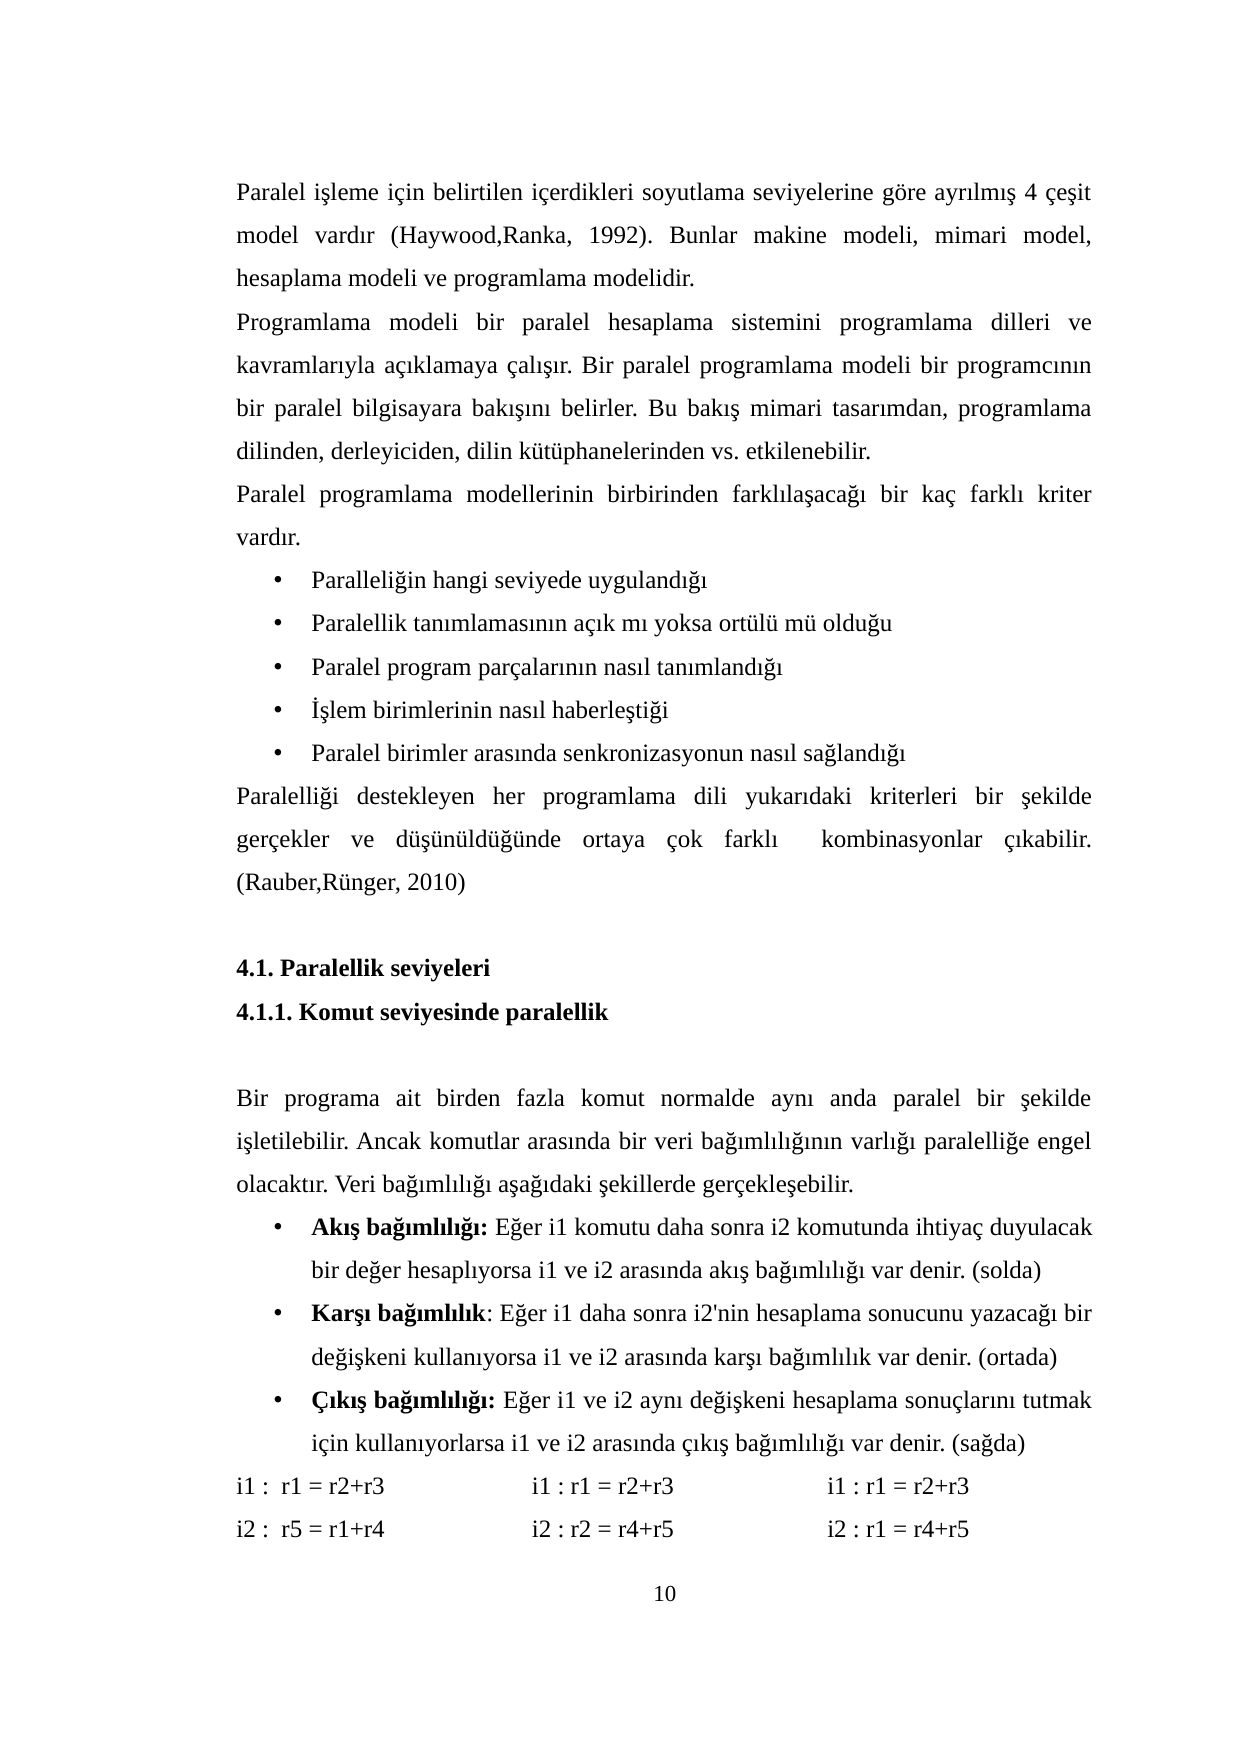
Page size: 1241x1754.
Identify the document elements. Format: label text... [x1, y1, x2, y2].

list Çıkış bağımlılığı: Eğer i1 ve i2 aynı değişkeni hesaplama sonuçlarını tutmak için kullanıyorlarsa i1 ve i2 arasında çıkış bağımlılığı var denir. (sağda) [274, 1385, 1093, 1457]
list Paralel birimler arasında senkronizasyonun nasıl sağlandığı [274, 738, 1093, 767]
text i2 : r5 = r1+r4 i2 : r2 = r4+r5 i2 : r1 = r4+r5 [236, 1514, 1093, 1543]
text Bir programa ait birden fazla komut normalde aynı anda paralel bir şekilde işletilebilir. Ancak komutlar arasında bir veri bağımlılığının varlığı paralelliğe engel olacaktır. Veri bağımlılığı aşağıdaki şekillerde gerçekleşebilir. [236, 1083, 1093, 1198]
text Paralelliği destekleyen her programlama dili yukarıdaki kriterleri bir şekilde gerçekler ve düşünüldüğünde ortaya çok farklı kombinasyonlar çıkabilir. (Rauber,Rünger, 2010) [236, 781, 1093, 896]
text i1 : r1 = r2+r3 i1 : r1 = r2+r3 i1 : r1 = r2+r3 [236, 1471, 1093, 1500]
text Programlama modeli bir paralel hesaplama sistemini programlama dilleri ve kavramlarıyla açıklamaya çalışır. Bir paralel programlama modeli bir programcının bir paralel bilgisayara bakışını belirler. Bu bakış mimari tasarımdan, programlama dilinden, derleyiciden, dilin kütüphanelerinden vs. etkilenebilir. [236, 307, 1093, 465]
text Paralel işleme için belirtilen içerdikleri soyutlama seviyelerine göre ayrılmış 4 çeşit model vardır (Haywood,Ranka, 1992). Bunlar makine modeli, mimari model, hesaplama modeli ve programlama modelidir. [236, 177, 1093, 292]
text Paralel programlama modellerinin birbirinden farklılaşacağı bir kaç farklı kriter vardır. [236, 479, 1093, 551]
list Paralel program parçalarının nasıl tanımlandığı [274, 652, 1093, 680]
list Paralellik tanımlamasının açık mı yoksa ortülü mü olduğu [274, 608, 1093, 637]
subtitle Paralellik seviyeleri [236, 953, 1093, 982]
list Paralleliğin hangi seviyede uygulandığı [274, 565, 1093, 594]
subtitle Komut seviyesinde paralellik [236, 997, 1093, 1025]
list İşlem birimlerinin nasıl haberleştiği [274, 695, 1093, 723]
list Karşı bağımlılık: Eğer i1 daha sonra i2'nin hesaplama sonucunu yazacağı bir değişkeni kullanıyorsa i1 ve i2 arasında karşı bağımlılık var denir. (ortada) [274, 1298, 1093, 1370]
list Akış bağımlılığı: Eğer i1 komutu daha sonra i2 komutunda ihtiyaç duyulacak bir değer hesaplıyorsa i1 ve i2 arasında akış bağımlılığı var denir. (solda) [274, 1212, 1093, 1284]
